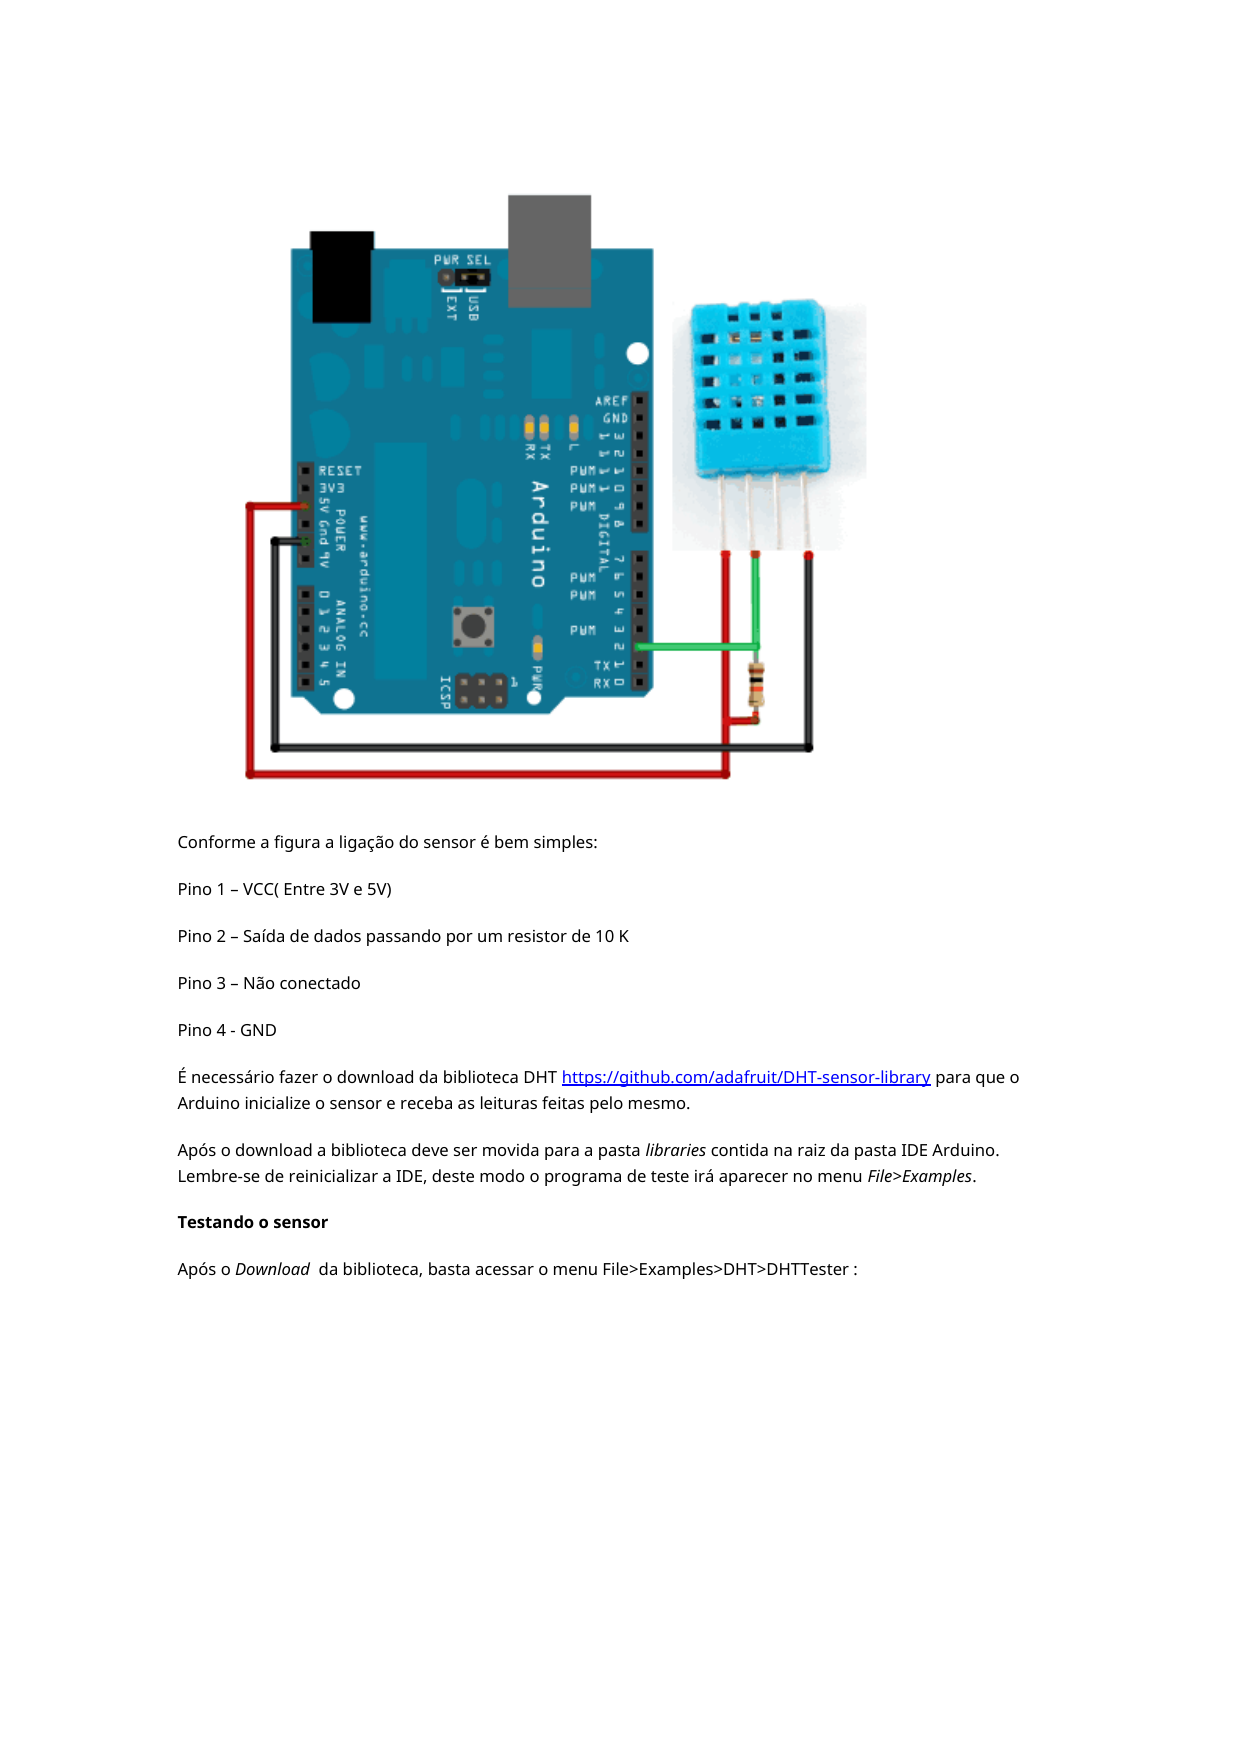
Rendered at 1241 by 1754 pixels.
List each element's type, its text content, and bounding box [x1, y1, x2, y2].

text Pino 1 – VCC( Entre 3V e 5V) [177, 878, 1063, 900]
text É necessário fazer o download da biblioteca DHT https://github.com/adafruit/DHT-sensor-library para que o Arduino inicialize o sensor e receba as leituras feitas pelo mesmo. [177, 1065, 1063, 1114]
text Após o download a biblioteca deve ser movida para a pasta libraries contida na raiz da pasta IDE Arduino. Lembre-se de reinicializar a IDE, deste modo o programa de teste irá aparecer no menu File>Examples. [177, 1138, 1063, 1187]
text Conforme a figura a ligação do sensor é bem simples: [177, 831, 1063, 853]
text Após o Download da biblioteca, basta acessar o menu File>Examples>DHT>DHTTester : [177, 1258, 1063, 1281]
text Pino 3 – Não conectado [177, 971, 1063, 994]
text Pino 2 – Saída de dados passando por um resistor de 10 K [177, 924, 1063, 947]
picture [180, 147, 984, 806]
text Pino 4 - GND [177, 1018, 1063, 1041]
text Testando o sensor [177, 1211, 1063, 1234]
